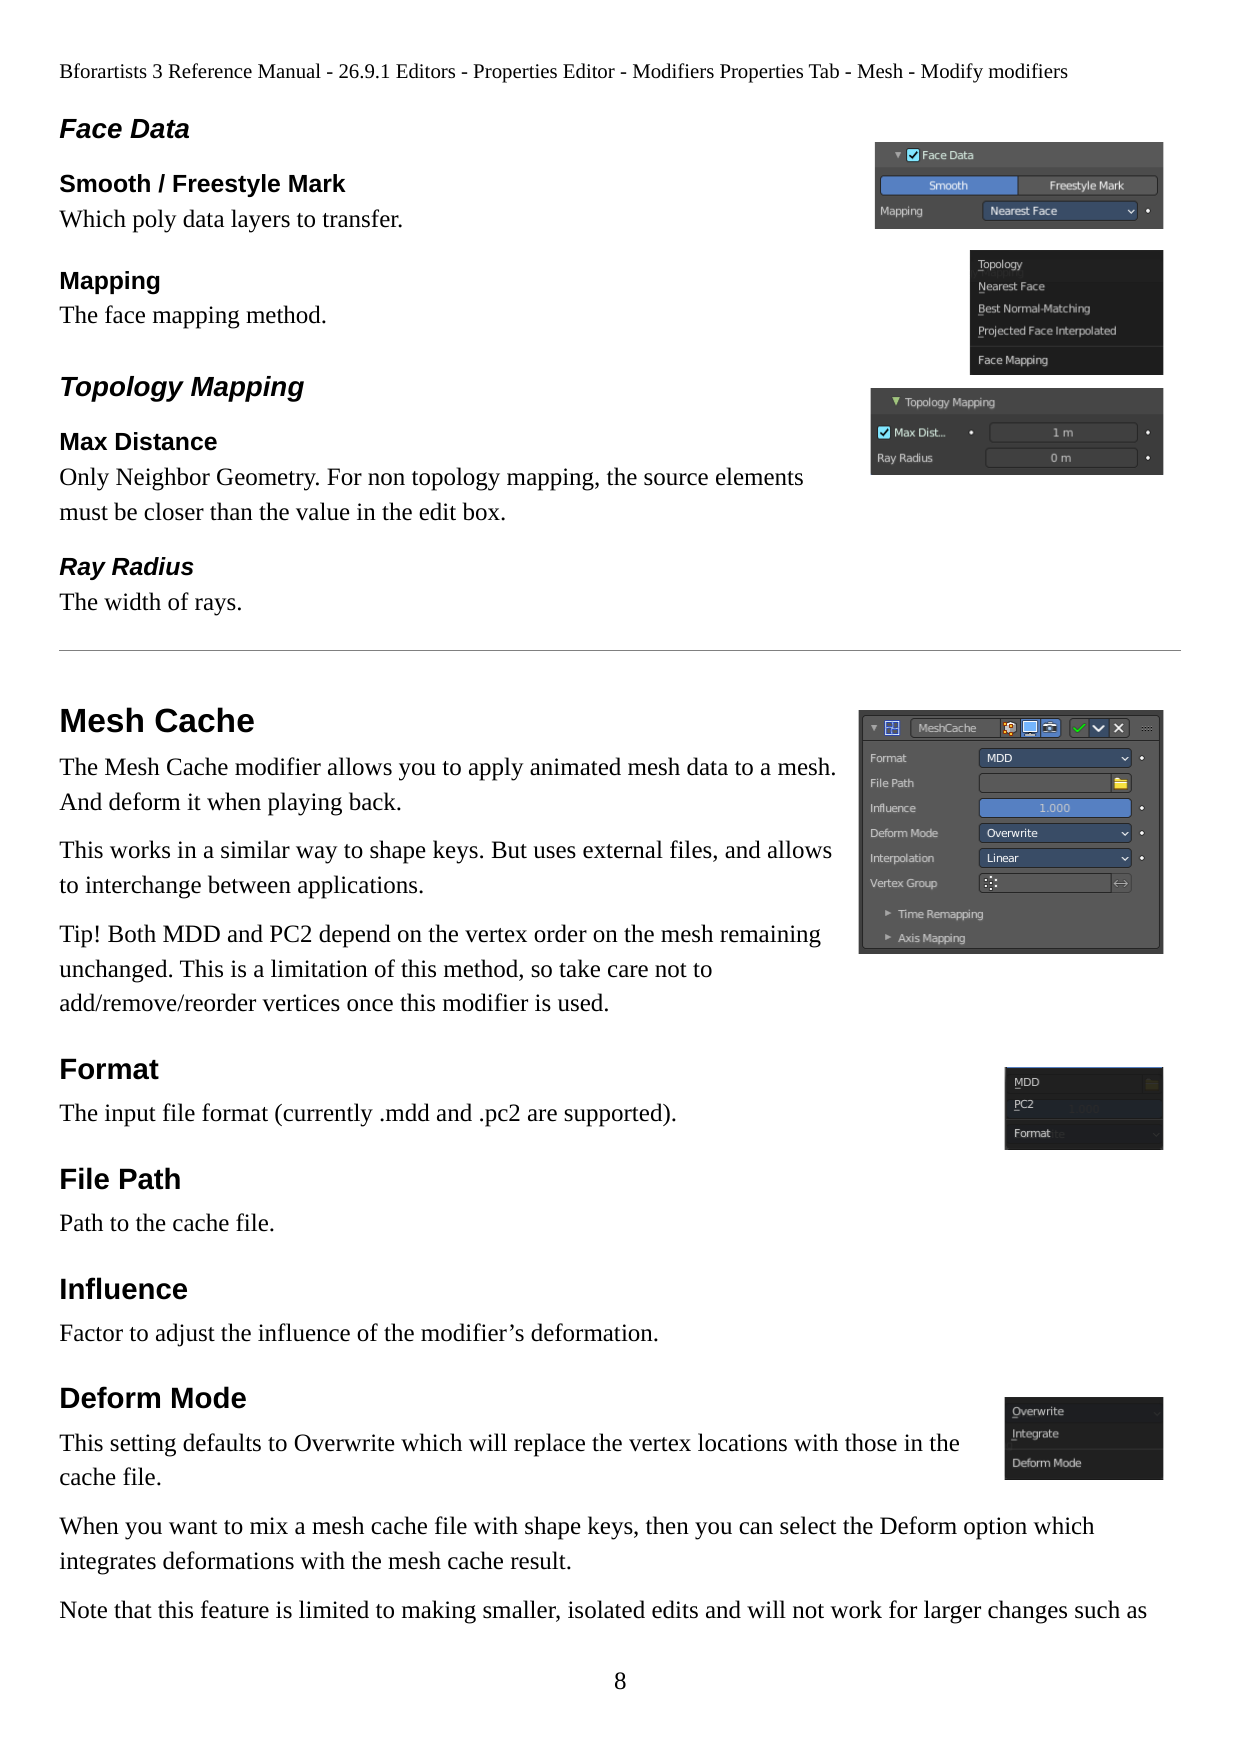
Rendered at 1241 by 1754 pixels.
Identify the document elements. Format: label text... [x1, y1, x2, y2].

subtitle Mapping [59, 266, 969, 294]
text The face mapping method. [59, 301, 969, 329]
text Factor to adjust the influence of the modifier’s deformation. [59, 1318, 1181, 1347]
text Only Neighbor Geometry. For non topology mapping, the source elements must be closer than the value in the edit box. [59, 462, 1181, 526]
picture [870, 388, 1164, 475]
text When you want to mix a mesh cache file with shape keys, then you can select the Deform option which integrates deformations with the mesh cache result. [59, 1511, 1181, 1574]
text Note that this feature is limited to making smaller, isolated edits and will not work for larger changes such as [59, 1595, 1181, 1623]
subtitle Mesh Cache [59, 701, 1181, 739]
text The input file format (currently .mdd and .pc2 are supported). [59, 1098, 1004, 1127]
subtitle Ray Radius [59, 552, 1181, 581]
subtitle File Path [59, 1162, 1181, 1195]
picture [969, 250, 1164, 375]
picture [1004, 1397, 1164, 1480]
subtitle Format [59, 1052, 1181, 1086]
subtitle [1164, 427, 1181, 456]
subtitle Max Distance [59, 427, 870, 456]
text This works in a similar way to shape keys. But uses external files, and allows to interchange between applications. [59, 836, 858, 899]
subtitle Smooth / Freestyle Mark [59, 169, 874, 198]
picture [858, 710, 1164, 954]
text Tip! Both MDD and PC2 depend on the vertex order on the mesh remaining unchanged. This is a limitation of this method, so take care not to add/remove/reorder vertices once this modifier is used. [59, 919, 1181, 1017]
text The Mesh Cache modifier allows you to apply animated mesh data to a mesh. And deform it when playing back. [59, 752, 858, 815]
picture [1004, 1067, 1164, 1150]
subtitle Deform Mode [59, 1381, 1181, 1415]
subtitle [1164, 266, 1181, 294]
subtitle Topology Mapping [59, 371, 1181, 402]
text The width of rays. [59, 587, 1181, 616]
text This setting defaults to Overwrite which will replace the vertex locations with those in the cache file. [59, 1428, 1181, 1491]
subtitle [1164, 169, 1181, 198]
picture [874, 142, 1164, 229]
text Which poly data layers to transfer. [59, 204, 1181, 233]
text Path to the cache file. [59, 1208, 1181, 1237]
subtitle Face Data [59, 113, 1181, 144]
subtitle Influence [59, 1272, 1181, 1305]
